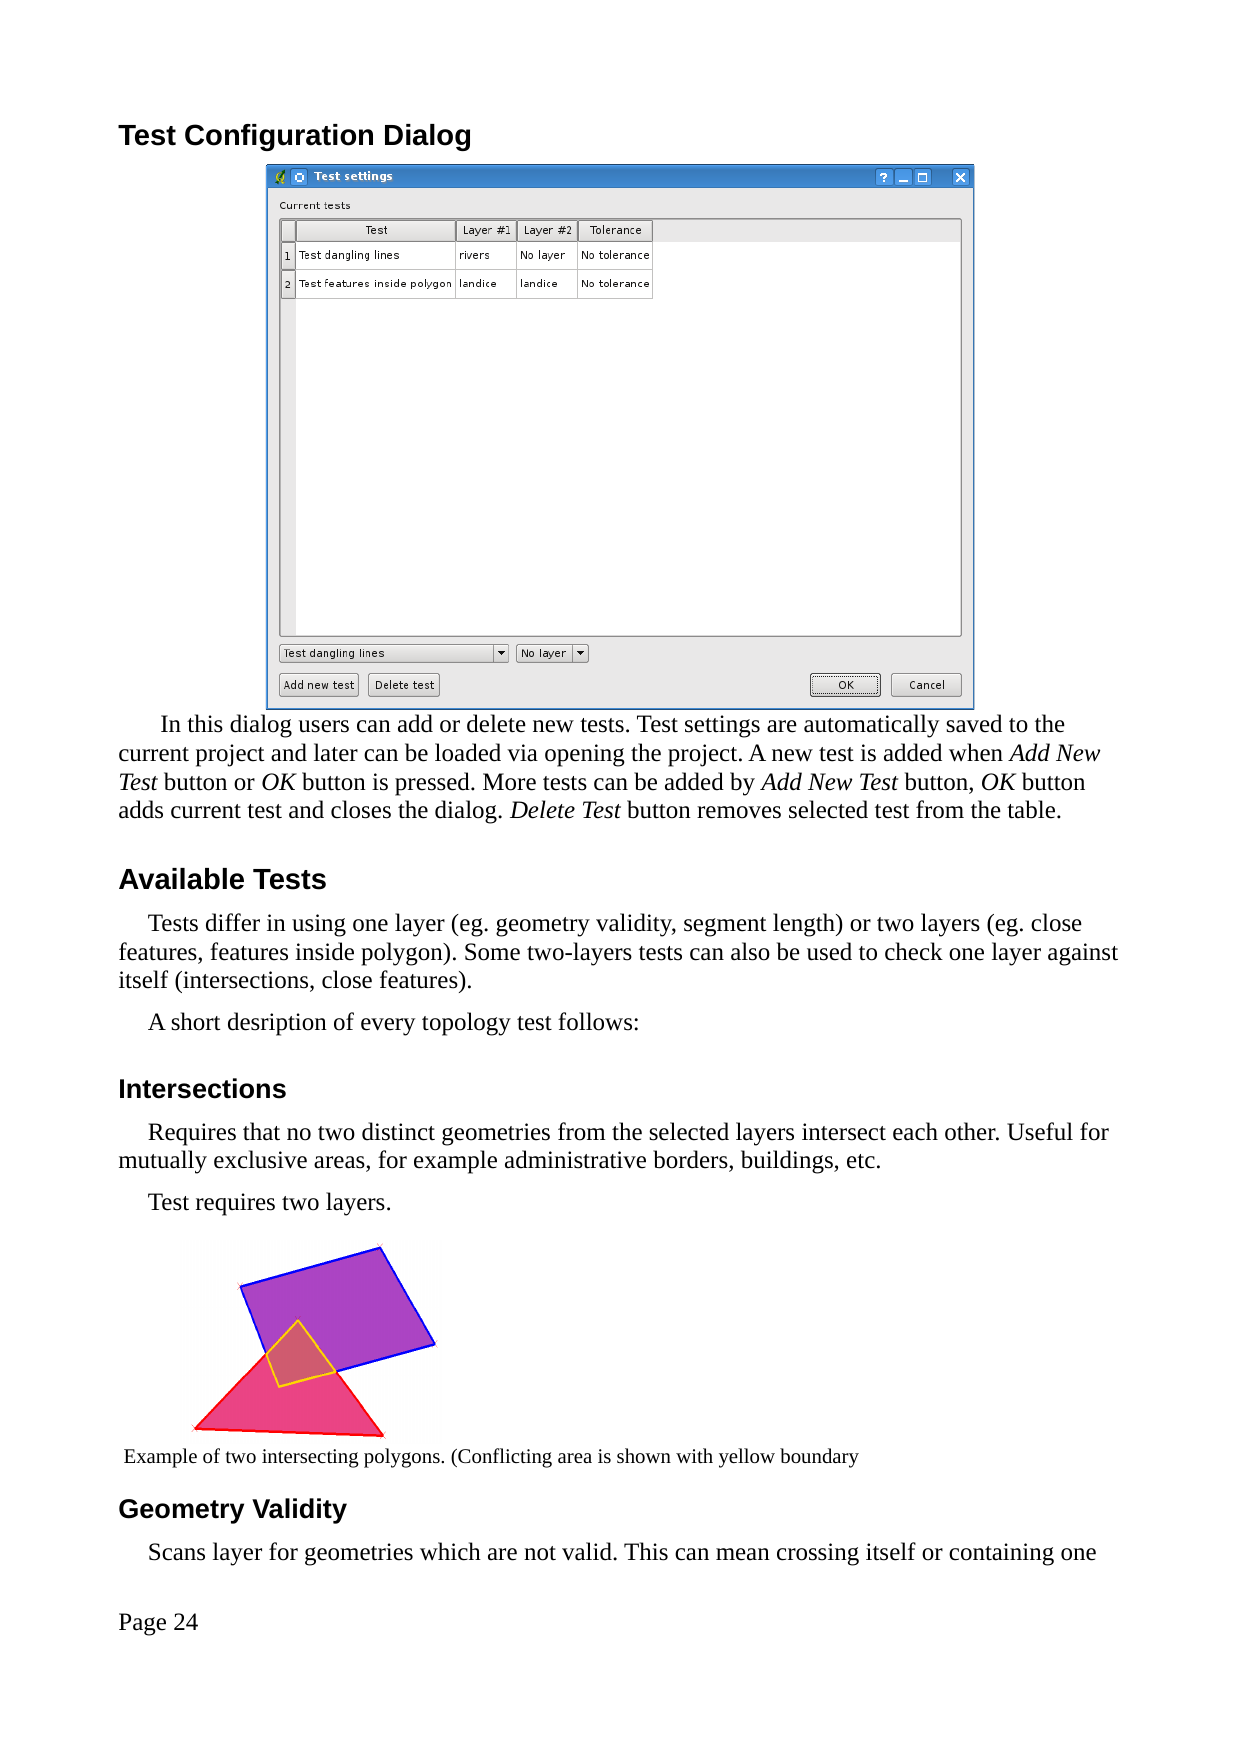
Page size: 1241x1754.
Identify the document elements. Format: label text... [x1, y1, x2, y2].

text Test requires two layers. [118, 1187, 1122, 1215]
text Example of two intersecting polygons. (Conflicting area is shown with yellow boundary [118, 1228, 1122, 1468]
text A short desription of every topology test follows: [118, 1007, 1122, 1035]
picture [265, 164, 975, 710]
subtitle Available Tests [118, 862, 1122, 895]
text In this dialog users can add or delete new tests. Test settings are automatically saved to the current project and later can be loaded via opening the project. A new test is added when Add New Test button or OK button is pressed. More tests can be added by Add New Test button, OK button adds current test and closes the dialog. Delete Test button removes selected test from the table. [118, 709, 1122, 824]
subtitle Geometry Validity [118, 1493, 1122, 1524]
picture [179, 1240, 442, 1444]
text Requires that no two distinct geometries from the selected layers intersect each other. Useful for mutually exclusive areas, for example administrative borders, buildings, etc. [118, 1117, 1122, 1174]
subtitle Test Configuration Dialog [118, 118, 1122, 152]
subtitle Intersections [118, 1073, 1122, 1104]
text Tests differ in using one layer (eg. geometry validity, segment length) or two layers (eg. close features, features inside polygon). Some two-layers tests can also be used to check one layer against itself (intersections, close features). [118, 908, 1122, 994]
text Scans layer for geometries which are not valid. This can mean crossing itself or containing one [118, 1537, 1122, 1566]
